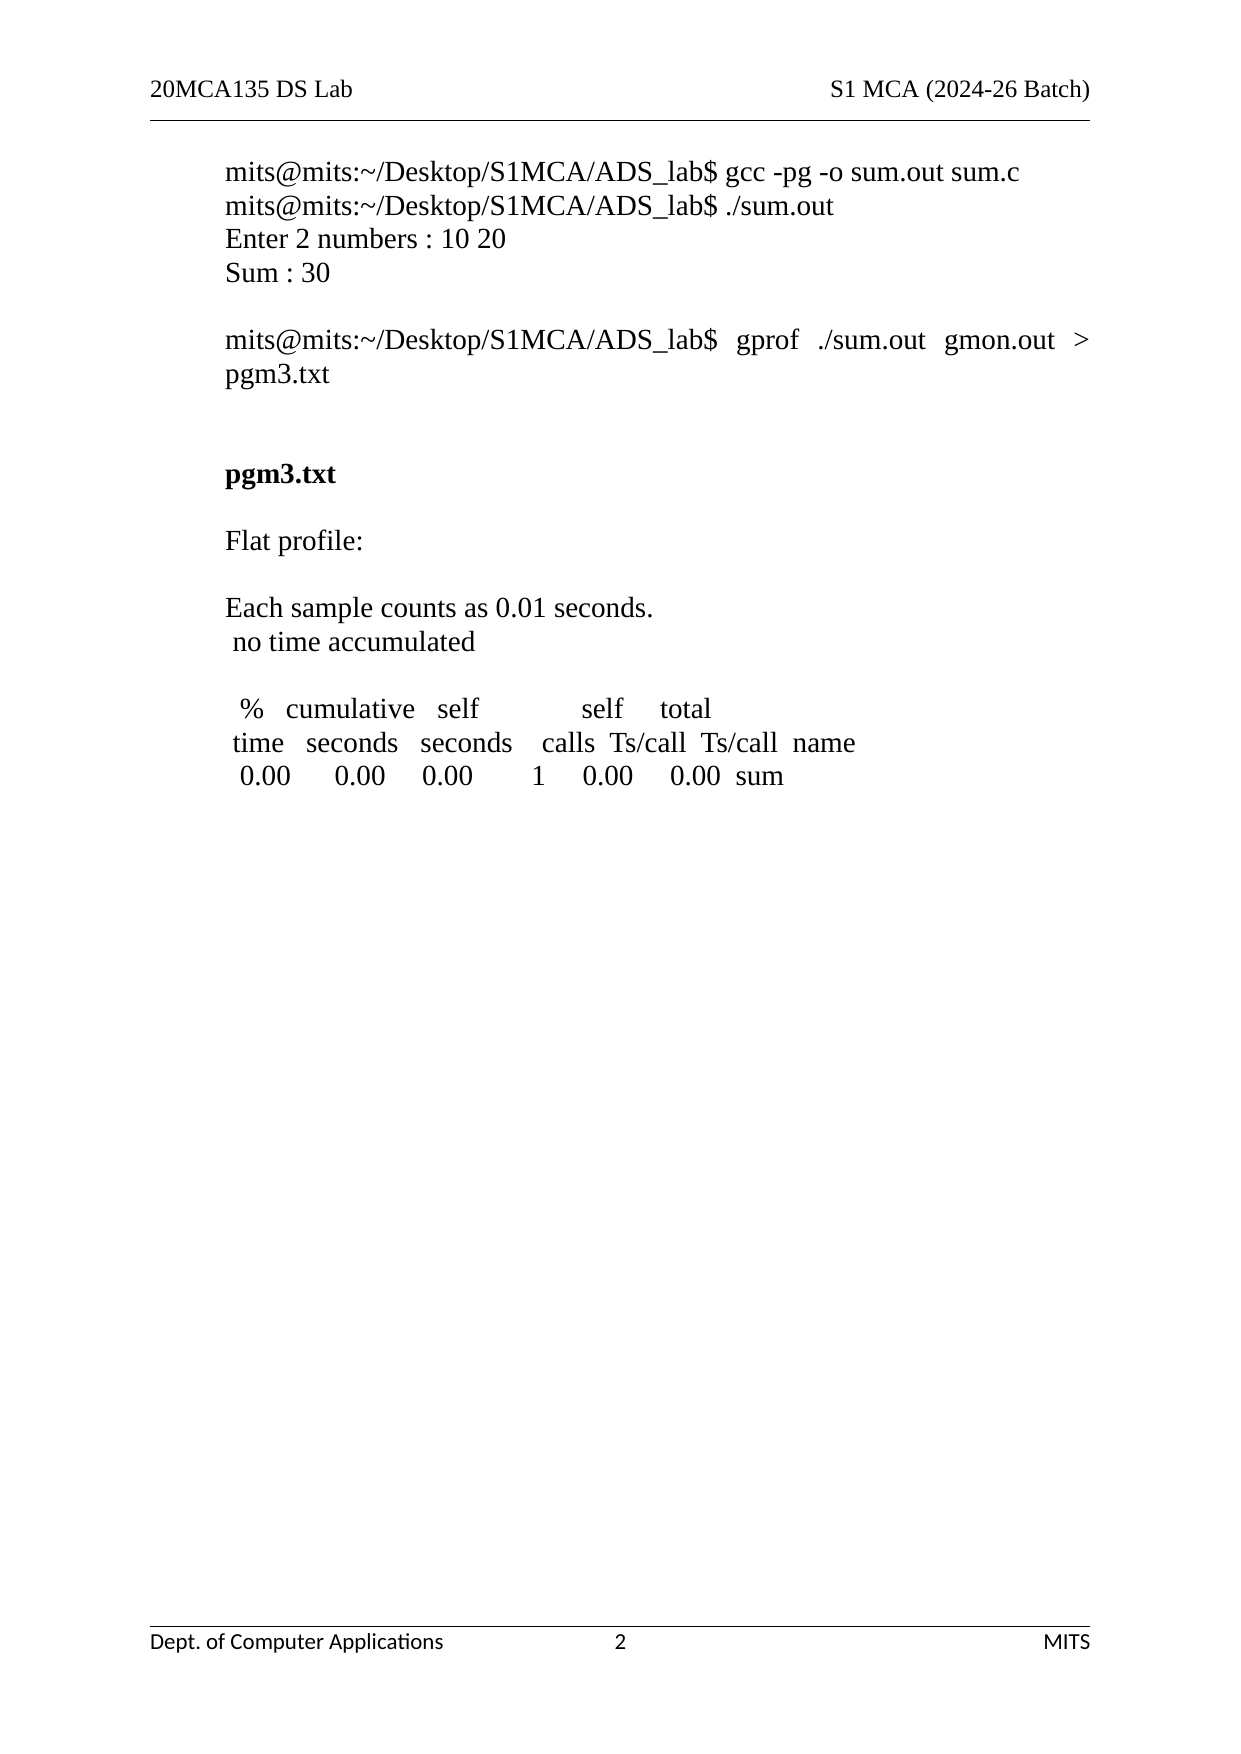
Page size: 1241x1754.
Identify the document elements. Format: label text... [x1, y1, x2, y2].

text mits@mits:~/Desktop/S1MCA/ADS_lab$ ./sum.out [225, 188, 1090, 222]
text no time accumulated [225, 624, 1090, 658]
text Sum : 30 [225, 255, 1090, 289]
text Enter 2 numbers : 10 20 [225, 222, 1090, 255]
text % cumulative self self total [225, 691, 1090, 725]
text mits@mits:~/Desktop/S1MCA/ADS_lab$ gcc -pg -o sum.out sum.c [225, 154, 1090, 188]
text mits@mits:~/Desktop/S1MCA/ADS_lab$ gprof ./sum.out gmon.out > pgm3.txt [225, 322, 1090, 389]
text Flat profile: [225, 523, 1090, 557]
text 0.00 0.00 0.00 1 0.00 0.00 sum [225, 758, 1090, 792]
text time seconds seconds calls Ts/call Ts/call name [225, 725, 1090, 758]
text pgm3.txt [225, 456, 1090, 490]
text Each sample counts as 0.01 seconds. [225, 591, 1090, 624]
